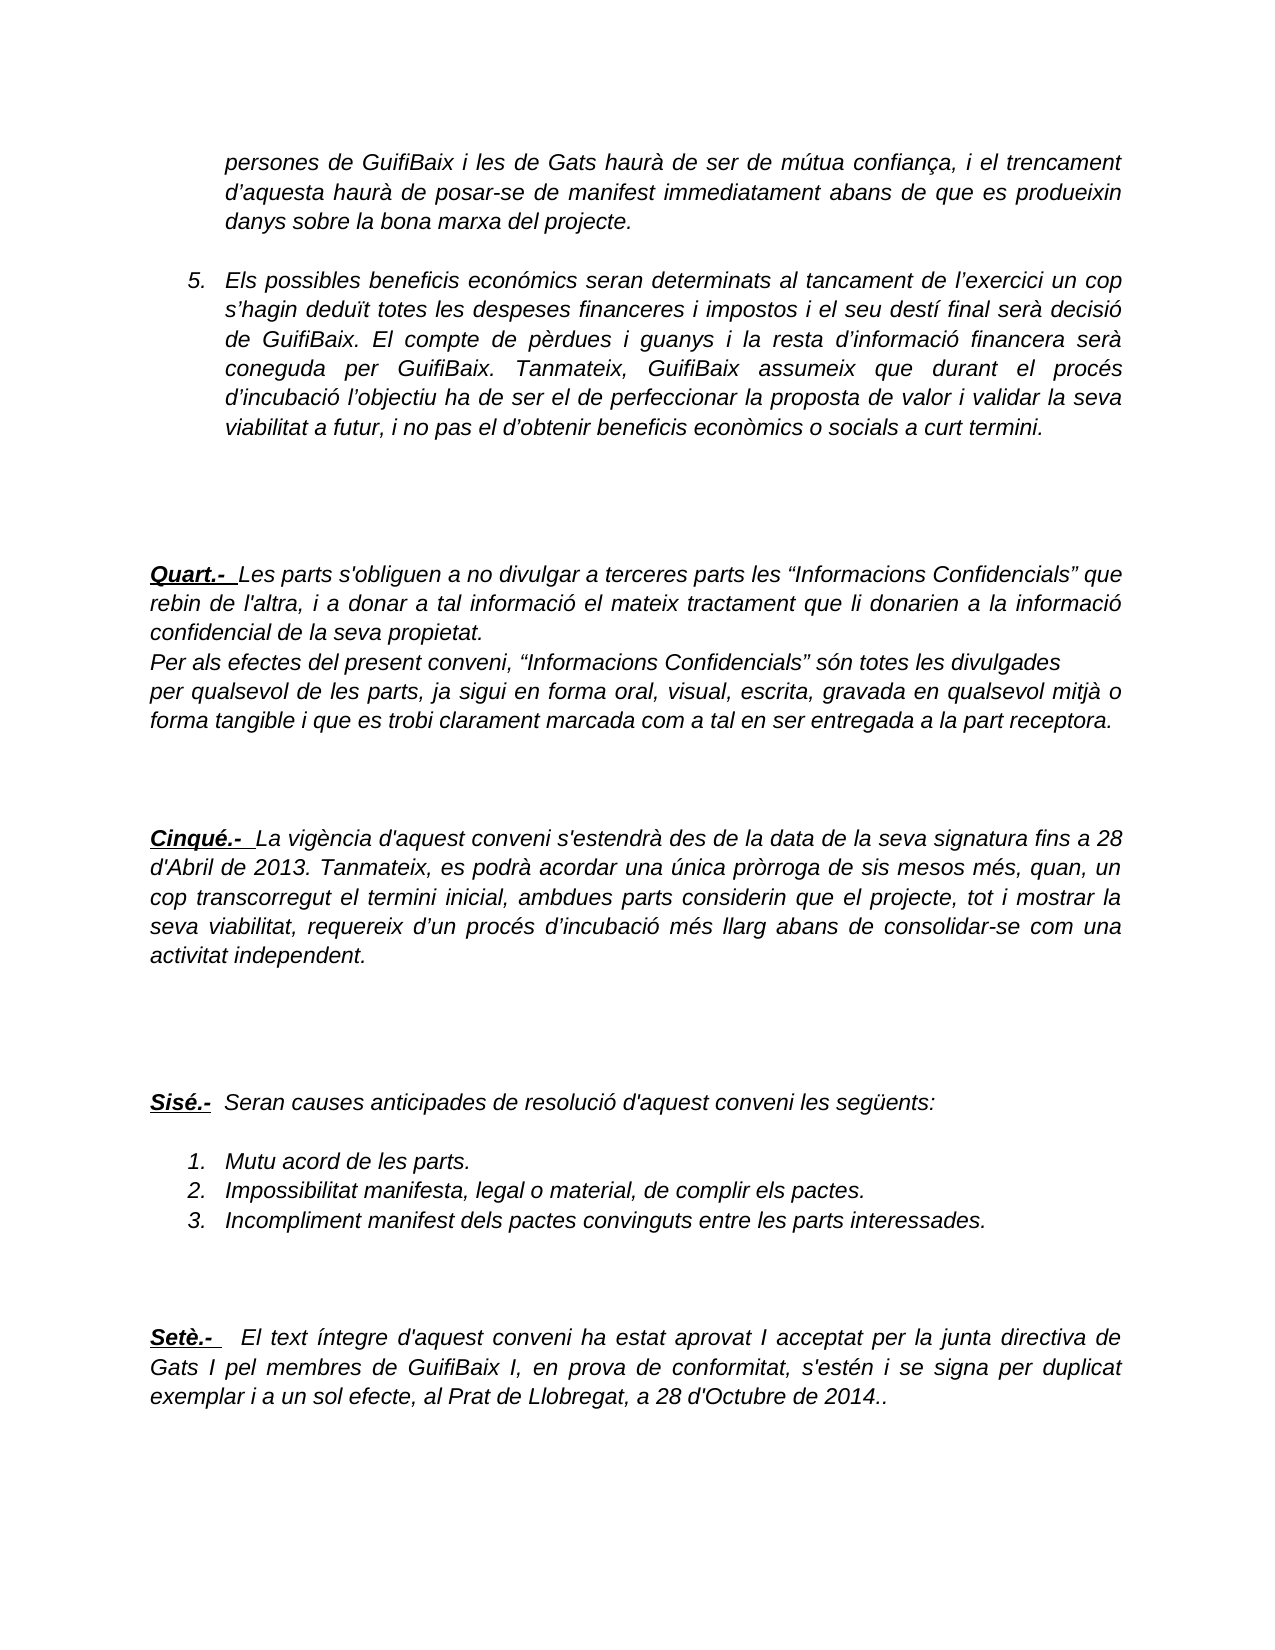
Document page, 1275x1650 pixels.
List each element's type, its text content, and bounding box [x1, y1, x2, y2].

list Impossibilitat manifesta, legal o material, de complir els pactes. [187, 1178, 1125, 1204]
text per qualsevol de les parts, ja sigui en forma oral, visual, escrita, gravada en qualsevol mitjà o forma tangible i que es trobi clarament marcada com a tal en ser entregada a la part receptora. [150, 679, 1125, 734]
list Mutu acord de les parts. [187, 1149, 1125, 1174]
list Incompliment manifest dels pactes convinguts entre les parts interessades. [187, 1207, 1125, 1233]
text Quart.- Les parts s'obliguen a no divulgar a terceres parts les “Informacions Confidencials” que rebin de l'altra, i a donar a tal informació el mateix tractament que li donarien a la informació confidencial de la seva propietat. [150, 561, 1125, 646]
text Setè.- El text íntegre d'aquest conveni ha estat aprovat I acceptat per la junta directiva de Gats I pel membres de GuifiBaix I, en prova de conformitat, s'estén i se signa per duplicat exemplar i a un sol efecte, al Prat de Llobregat, a 28 d'Octubre de 2014.. [150, 1325, 1125, 1409]
list persones de GuifiBaix i les de Gats haurà de ser de mútua confiança, i el trencament d’aquesta haurà de posar-se de manifest immediatament abans de que es produeixin danys sobre la bona marxa del projecte. [187, 150, 1125, 234]
text Sisé.- Seran causes anticipades de resolució d'aquest conveni les següents: [150, 1090, 1125, 1116]
text Cinqué.- La vigència d'aquest conveni s'estendrà des de la data de la seva signatura fins a 28 d'Abril de 2013. Tanmateix, es podrà acordar una única pròrroga de sis mesos més, quan, un cop transcorregut el termini inicial, ambdues parts considerin que el projecte, tot i mostrar la seva viabilitat, requereix d’un procés d’incubació més llarg abans de consolidar-se com una activitat independent. [150, 826, 1125, 969]
list Els possibles beneficis económics seran determinats al tancament de l’exercici un cop s’hagin deduït totes les despeses financeres i impostos i el seu destí final serà decisió de GuifiBaix. El compte de pèrdues i guanys i la resta d’informació financera serà coneguda per GuifiBaix. Tanmateix, GuifiBaix assumeix que durant el procés d’incubació l’objectiu ha de ser el de perfeccionar la proposta de valor i validar la seva viabilitat a futur, i no pas el d’obtenir beneficis econòmics o socials a curt termini. [187, 267, 1125, 440]
text Per als efectes del present conveni, “Informacions Confidencials” són totes les divulgades [150, 649, 1125, 675]
